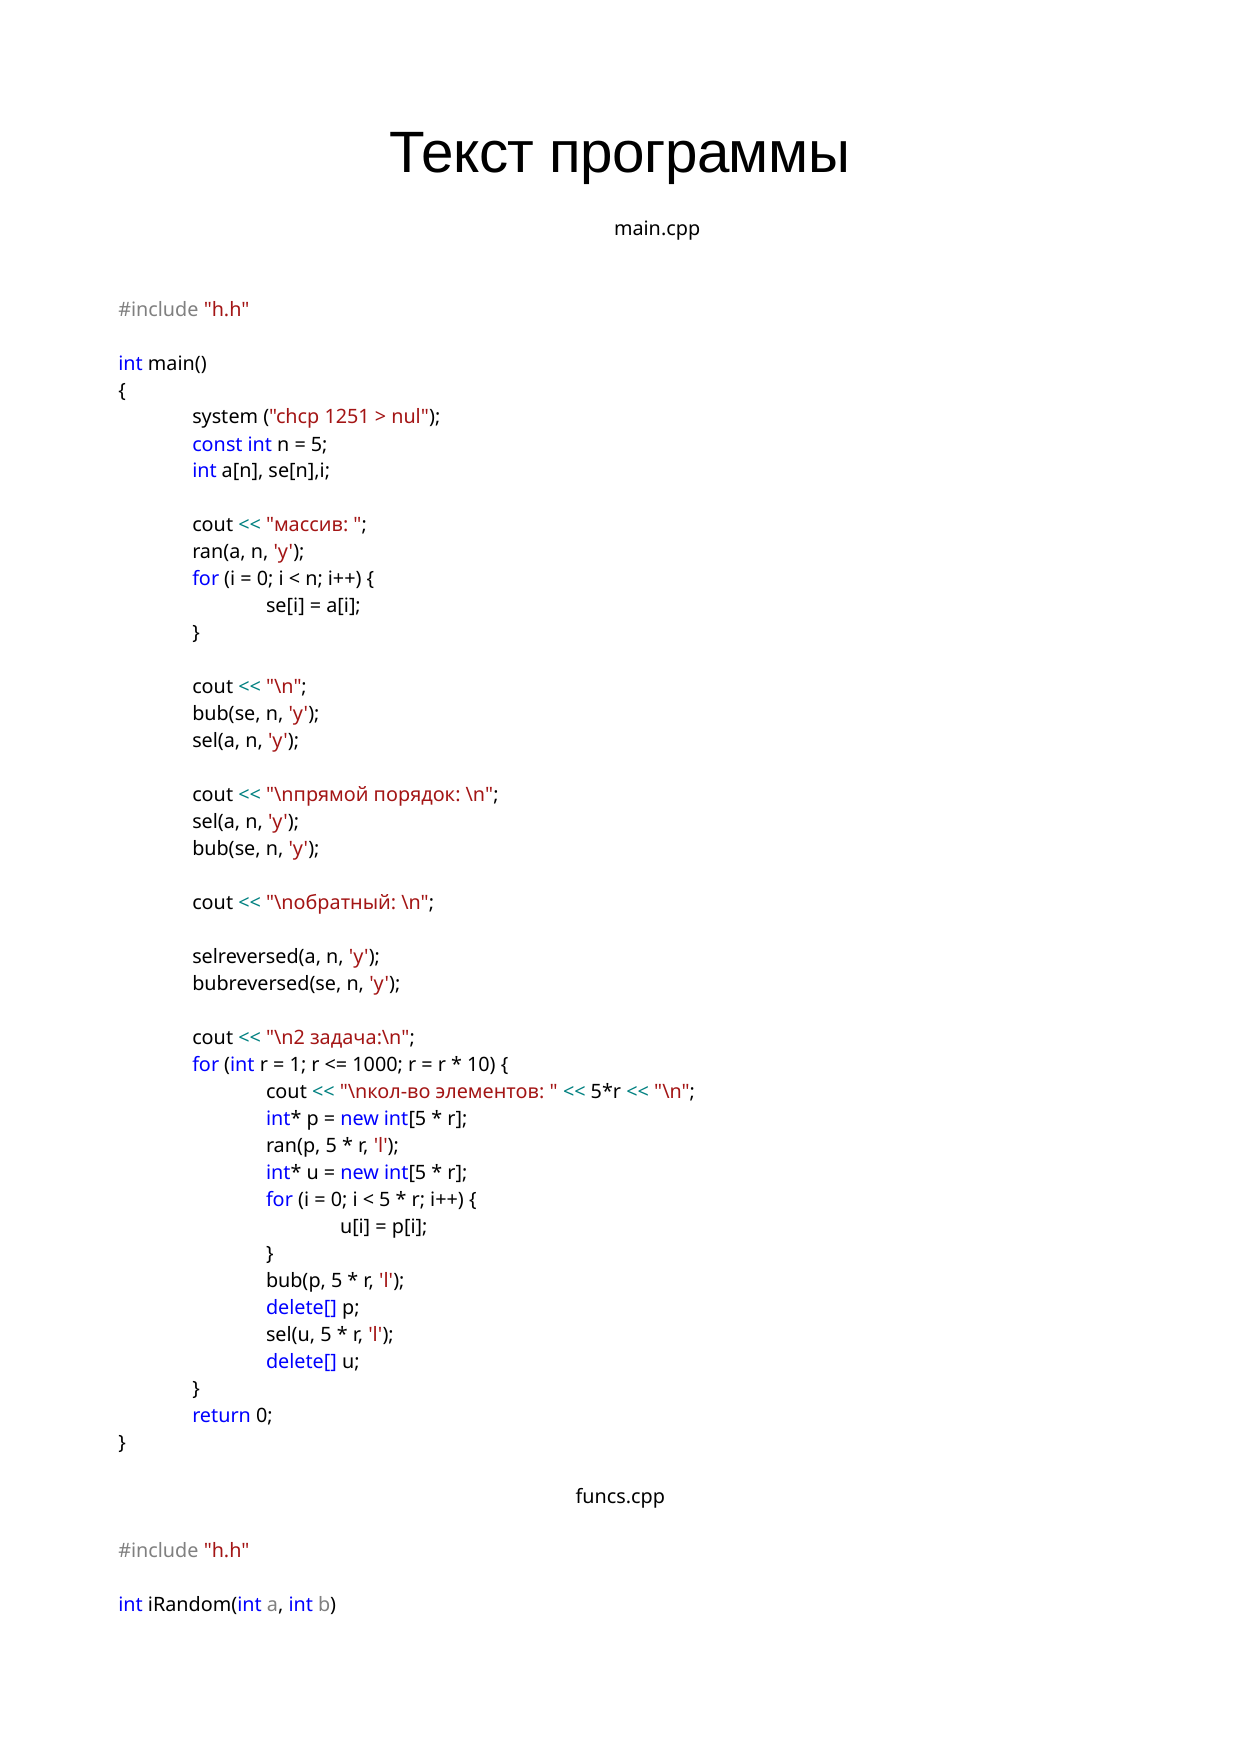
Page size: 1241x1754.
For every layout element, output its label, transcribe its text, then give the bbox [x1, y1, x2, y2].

text int main() [118, 349, 1122, 376]
text sel(a, n, 'y'); [118, 807, 1122, 834]
text sel(u, 5 * r, 'l'); [118, 1320, 1122, 1347]
text cout << "массив: "; [118, 511, 1122, 538]
text bub(se, n, 'y'); [118, 834, 1122, 861]
text } [118, 619, 1122, 646]
text cout << "\n"; [118, 673, 1122, 699]
text delete[] u; [118, 1347, 1122, 1374]
text for (i = 0; i < n; i++) { [118, 565, 1122, 592]
text int a[n], se[n],i; [118, 457, 1122, 484]
text cout << "\nкол-во элементов: " << 5*r << "\n"; [118, 1077, 1122, 1104]
text #include "h.h" [118, 1536, 1122, 1563]
text #include "h.h" [118, 295, 1122, 322]
text funcs.cpp [118, 1482, 1122, 1509]
text ran(p, 5 * r, 'l'); [118, 1131, 1122, 1158]
text cout << "\n2 задача:\n"; [118, 1023, 1122, 1050]
text int* p = new int[5 * r]; [118, 1104, 1122, 1131]
text u[i] = p[i]; [118, 1212, 1122, 1239]
text for (i = 0; i < 5 * r; i++) { [118, 1185, 1122, 1212]
text bubreversed(se, n, 'y'); [118, 969, 1122, 996]
text ran(a, n, 'y'); [118, 538, 1122, 565]
text } [118, 1239, 1122, 1266]
text se[i] = a[i]; [118, 592, 1122, 619]
text selreversed(a, n, 'y'); [118, 942, 1122, 969]
text { [118, 376, 1122, 403]
text return 0; [118, 1401, 1122, 1428]
text } [118, 1374, 1122, 1401]
text const int n = 5; [118, 430, 1122, 457]
text for (int r = 1; r <= 1000; r = r * 10) { [118, 1050, 1122, 1077]
text sel(a, n, 'y'); [118, 727, 1122, 753]
text int* u = new int[5 * r]; [118, 1158, 1122, 1185]
text Текст программы [118, 118, 1122, 185]
text cout << "\nобратный: \n"; [118, 888, 1122, 915]
text cout << "\nпрямой порядок: \n"; [118, 781, 1122, 807]
text delete[] p; [118, 1293, 1122, 1320]
text } [118, 1428, 1122, 1455]
text bub(p, 5 * r, 'l'); [118, 1266, 1122, 1293]
text bub(se, n, 'y'); [118, 699, 1122, 727]
text system ("chcp 1251 > nul"); [118, 403, 1122, 430]
text main.cpp [118, 214, 1122, 241]
text int iRandom(int a, int b) [118, 1590, 1122, 1617]
